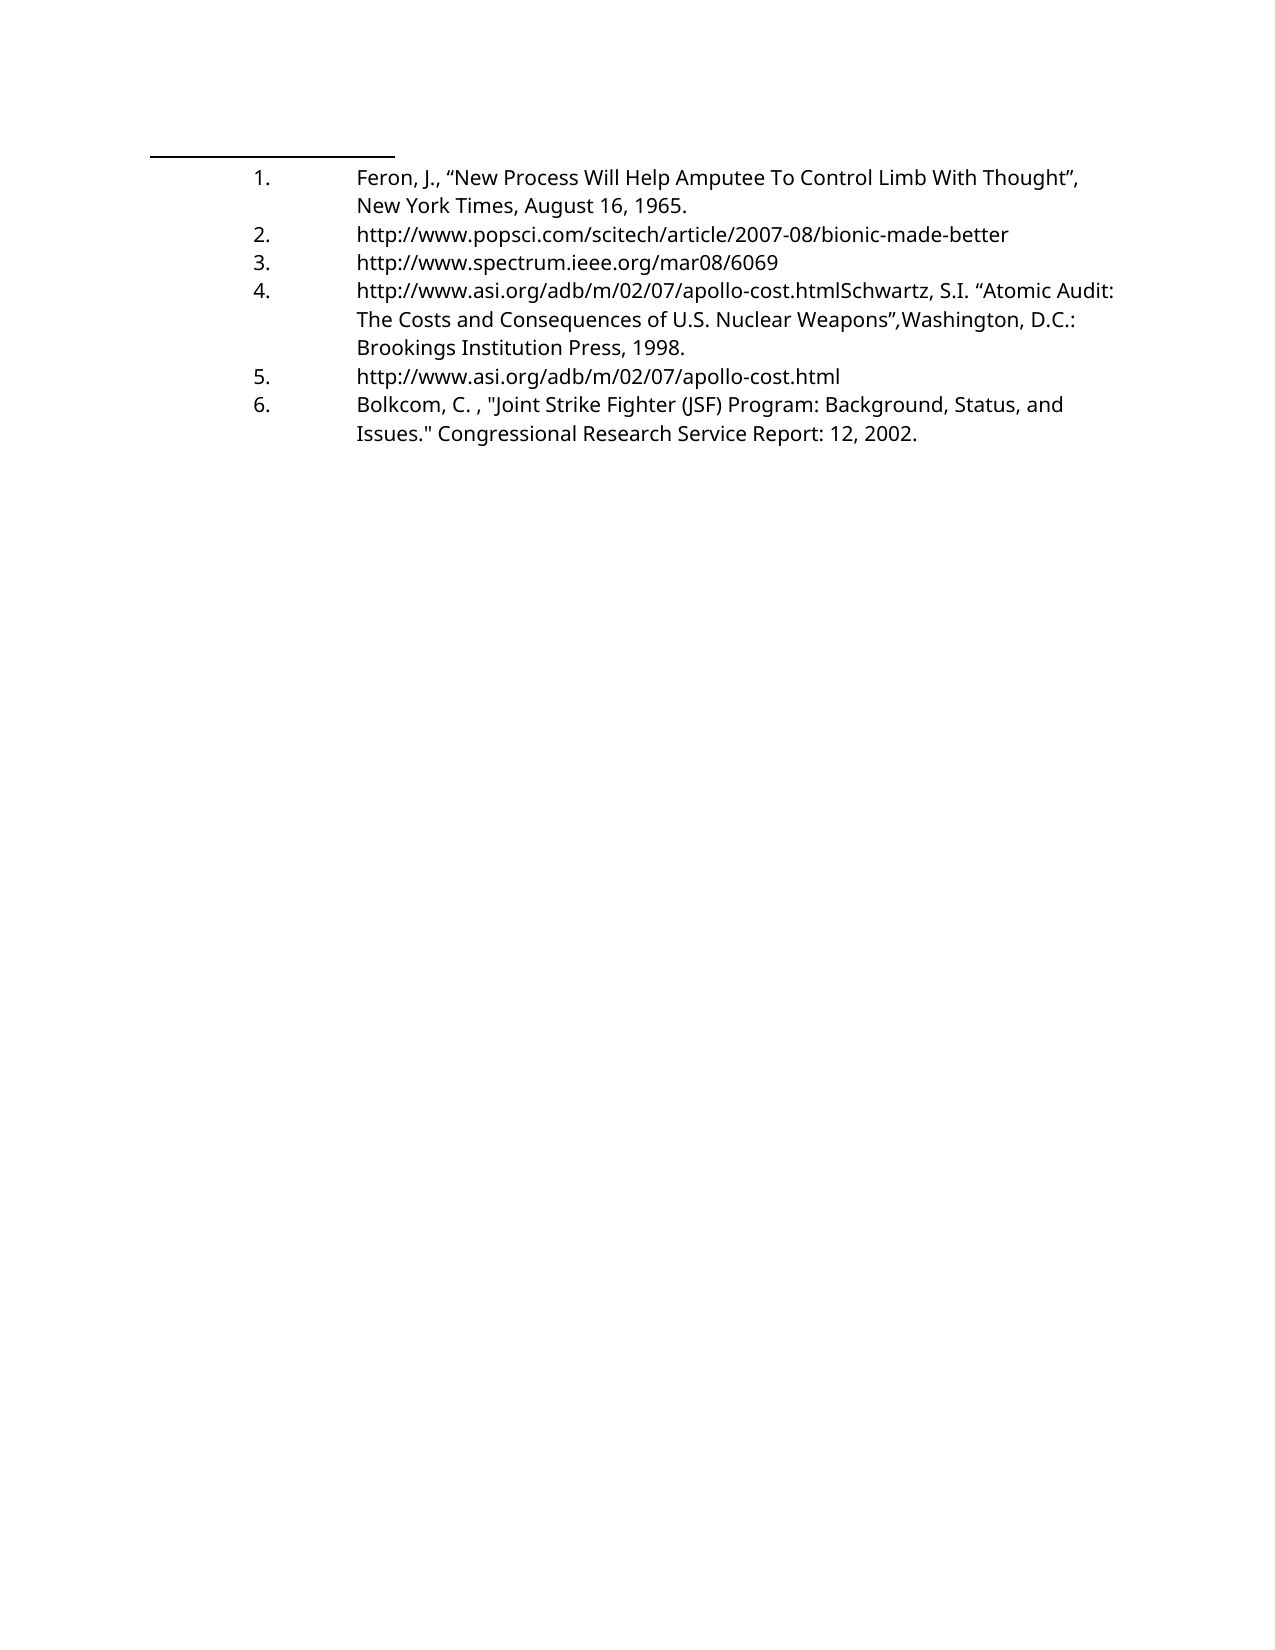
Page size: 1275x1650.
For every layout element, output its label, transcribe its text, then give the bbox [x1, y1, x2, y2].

list Feron, J., “New Process Will Help Amputee To Control Limb With Thought”, New York Times, August 16, 1965. [253, 163, 1125, 220]
list http://www.spectrum.ieee.org/mar08/6069 [253, 248, 1125, 277]
list Bolkcom, C. , "Joint Strike Fighter (JSF) Program: Background, Status, and Issues." Congressional Research Service Report: 12, 2002. [253, 390, 1125, 447]
list http://www.asi.org/adb/m/02/07/apollo-cost.html [253, 362, 1125, 390]
list http://www.asi.org/adb/m/02/07/apollo-cost.htmlSchwartz, S.I. “Atomic Audit: The Costs and Consequences of U.S. Nuclear Weapons”,Washington, D.C.: Brookings Institution Press, 1998. [253, 277, 1125, 362]
list http://www.popsci.com/scitech/article/2007-08/bionic-made-better [253, 220, 1125, 248]
